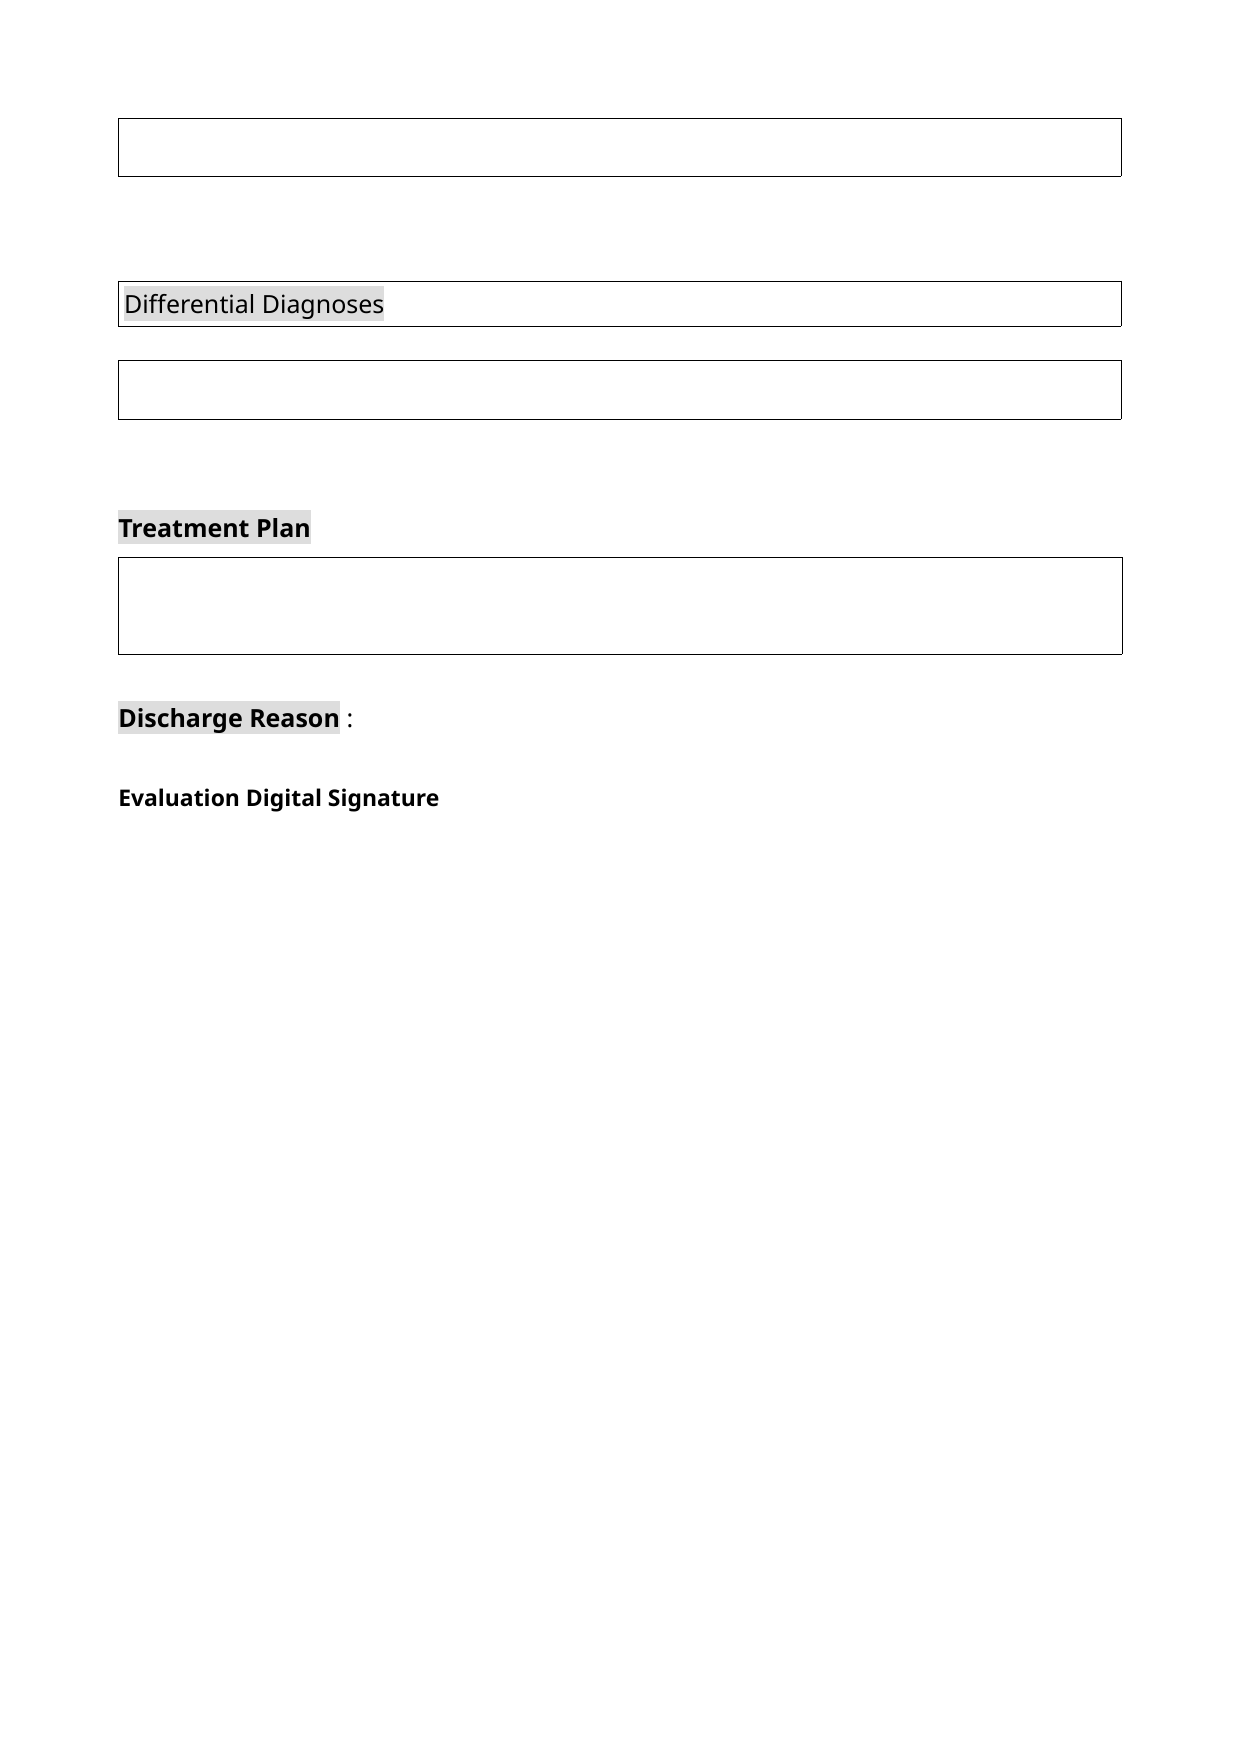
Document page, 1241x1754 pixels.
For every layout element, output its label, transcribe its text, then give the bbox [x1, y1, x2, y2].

text </for> [118, 921, 1122, 944]
text </if> [118, 897, 1122, 921]
text <for each="ddx in evaluation.diagnostic_hypothesis"> [118, 326, 1122, 360]
table_header <condition.pathology.rec_name> [119, 119, 1121, 176]
table_header Differential Diagnoses [119, 282, 1121, 326]
text Treatment Plan [118, 510, 1122, 544]
text Evaluation Digital Signature [118, 782, 1122, 813]
text </for> [118, 176, 1122, 210]
text <if test="evaluation.diagnostic_hypothesis"> [118, 234, 1122, 268]
text <if test="evaluation.digital_signature"> [118, 747, 1122, 770]
table_header <ddx.pathology.rec_name> [119, 361, 1121, 418]
table_header <for each=" line in unicode(evaluation.directions or '').split('\n')"> <line> </for> [119, 558, 1122, 654]
text <for each=" line in unicode(evaluation.digital_signature or '').split('\n')"> [118, 826, 1122, 854]
text </for> [118, 873, 1122, 897]
text </if> [118, 210, 1122, 234]
text </for> [118, 419, 1122, 453]
text </if> [118, 453, 1122, 476]
text Discharge Reason : <evaluation.discharge_reason> [118, 701, 1122, 734]
text <line> [118, 854, 1122, 873]
